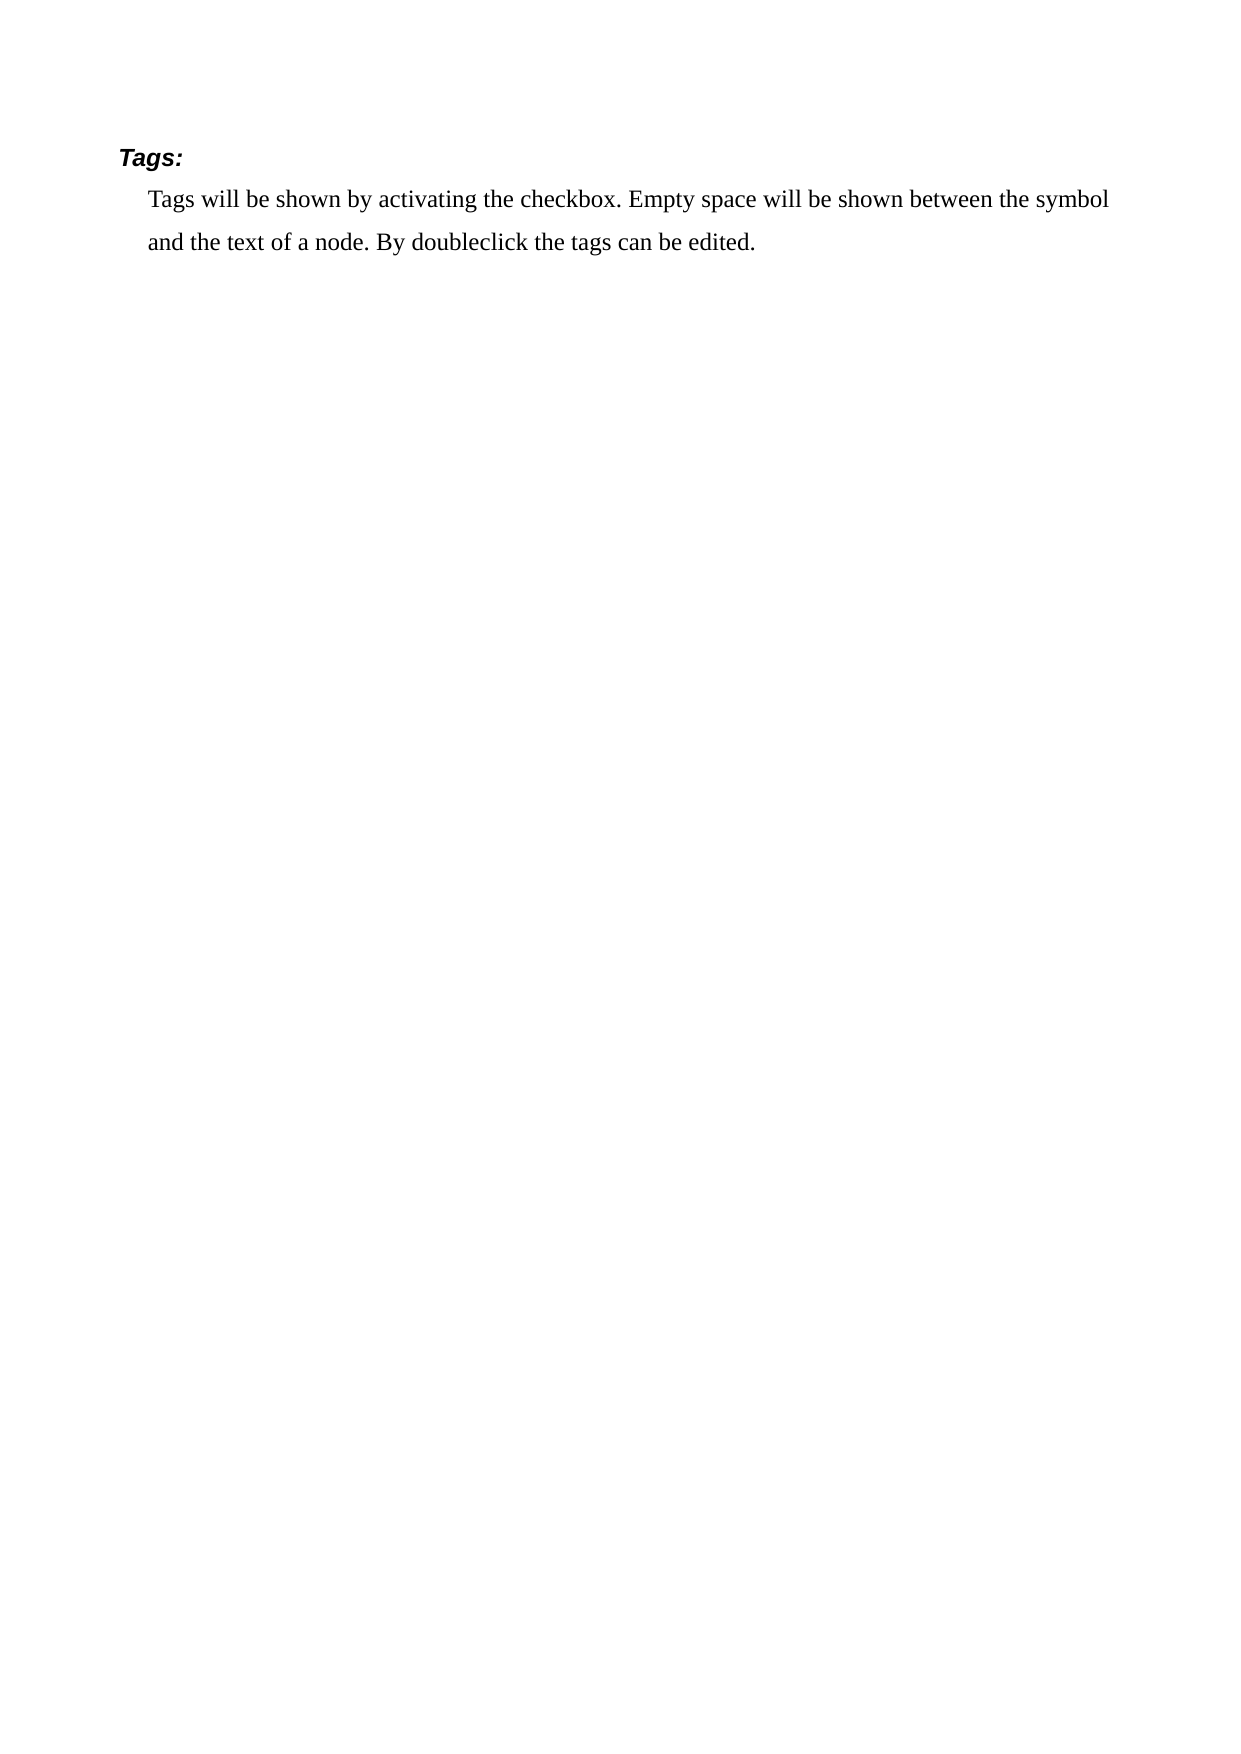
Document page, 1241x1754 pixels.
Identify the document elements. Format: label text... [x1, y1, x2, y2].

subtitle Tags: [118, 143, 1122, 172]
text Tags will be shown by activating the checkbox. Empty space will be shown between the symbol and the text of a node. By doubleclick the tags can be edited. [148, 184, 1122, 256]
